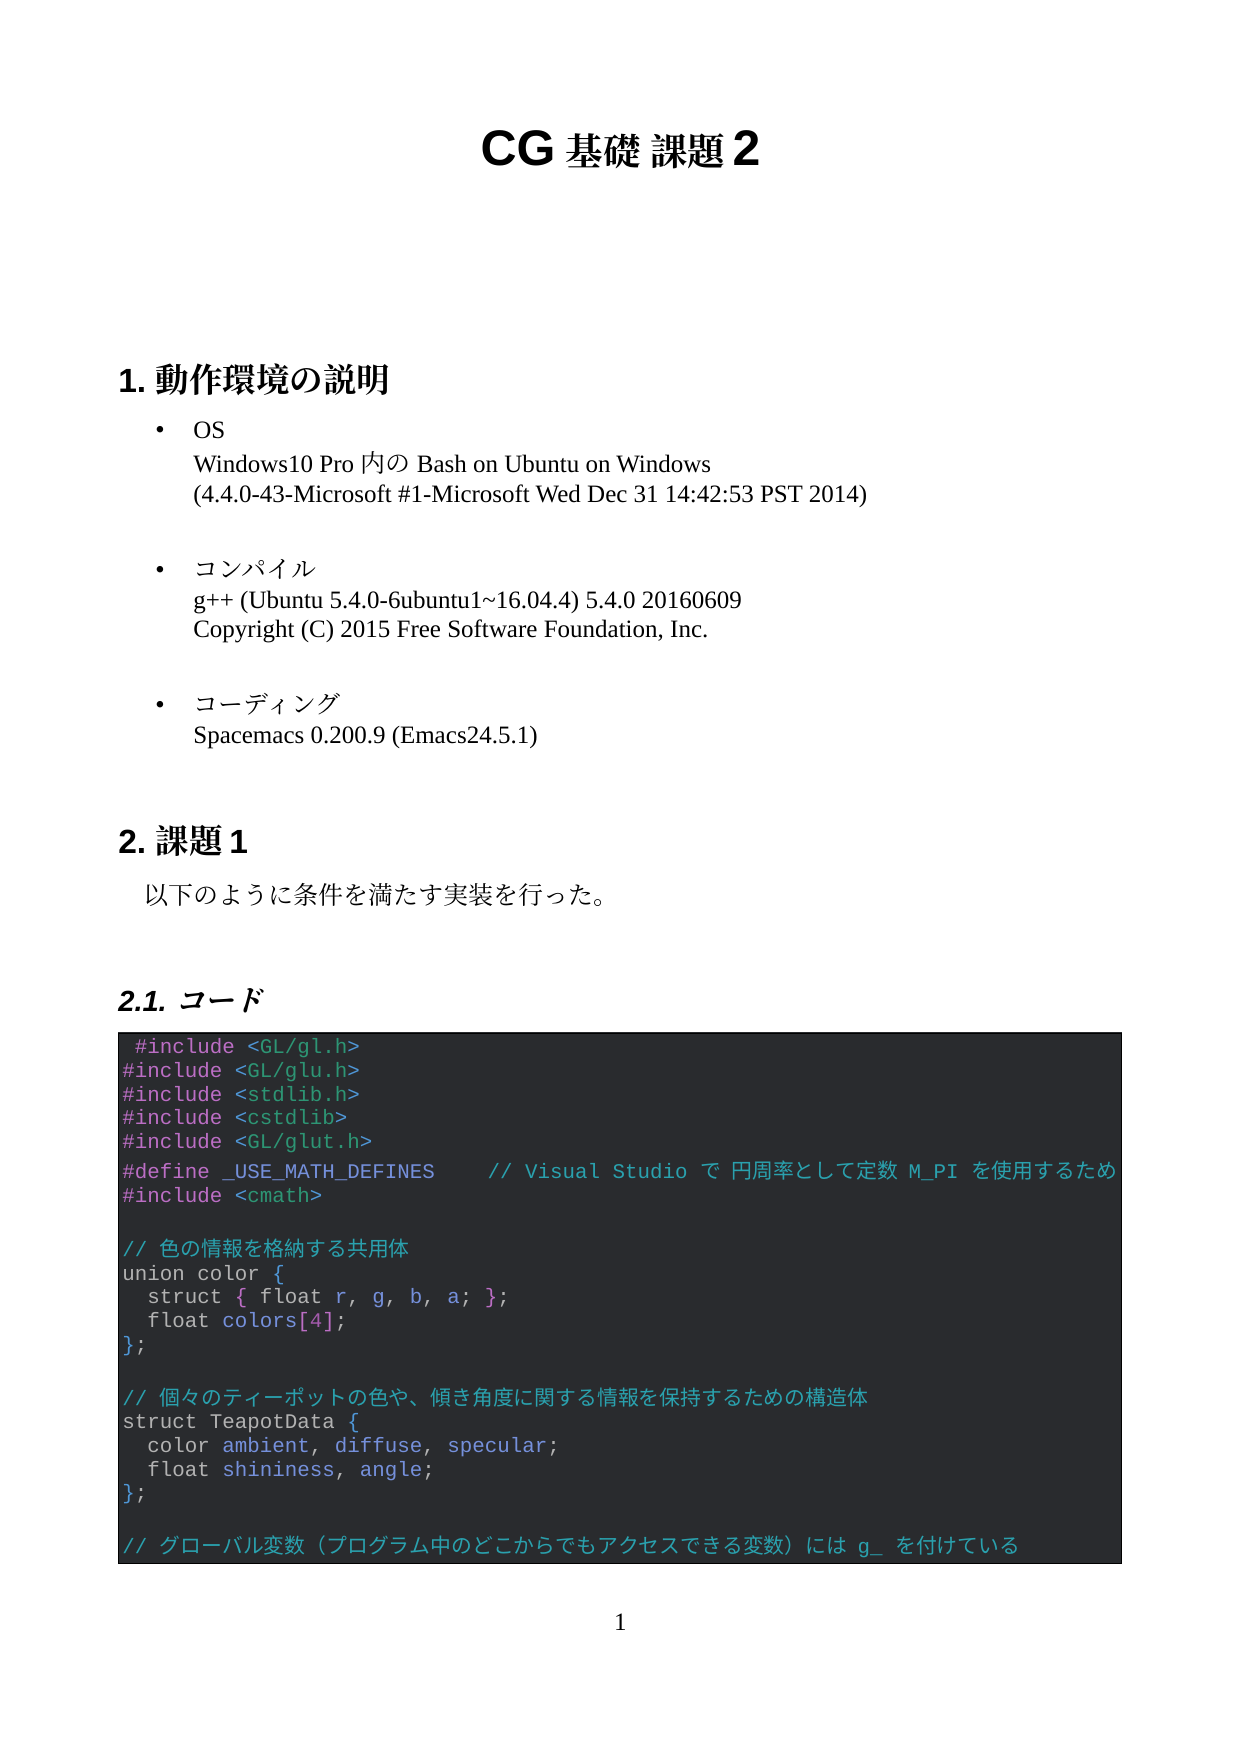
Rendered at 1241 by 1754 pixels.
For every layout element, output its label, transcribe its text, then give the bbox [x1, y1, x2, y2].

subtitle 課題1 [118, 815, 1122, 863]
text #define _USE_MATH_DEFINES // Visual Studio で 円周率として定数 M_PI を使用するため [119, 1151, 1121, 1181]
title CG基礎 課題2 [118, 118, 1122, 176]
text struct TeapotData { [119, 1407, 1121, 1431]
text // グローバル変数（プログラム中のどこからでもアクセスできる変数）には g_ を付けている [119, 1526, 1121, 1563]
text }; [119, 1478, 1121, 1502]
text // 色の情報を格納する共用体 [119, 1228, 1121, 1259]
text color ambient, diffuse, specular; [119, 1431, 1121, 1455]
text #include <GL/glut.h> [119, 1127, 1121, 1151]
list OS Windows10 Pro 内の Bash on Ubuntu on Windows (4.4.0-43-Microsoft #1-Microsoft Wed Dec 31 14:42:53 PST 2014) [156, 415, 1122, 537]
list コーディング Spacemacs 0.200.9 (Emacs24.5.1) [156, 684, 1122, 778]
text float shininess, angle; [119, 1455, 1121, 1478]
text 以下のように条件を満たす実装を行った。 [118, 876, 1122, 941]
subtitle コード [118, 978, 1122, 1020]
text float colors[4]; [119, 1306, 1121, 1330]
text #include <cmath> [119, 1181, 1121, 1205]
list コンパイル g++ (Ubuntu 5.4.0-6ubuntu1~16.04.4) 5.4.0 20160609 Copyright (C) 2015 Free Software Foundation, Inc. [156, 549, 1122, 672]
text // 個々のティーポットの色や、傾き角度に関する情報を保持するための構造体 [119, 1377, 1121, 1407]
text }; [119, 1330, 1121, 1353]
subtitle 情報科学類二年 江畑 拓哉(201611350) [118, 233, 1122, 281]
text struct { float r, g, b, a; }; [119, 1282, 1121, 1306]
text #include <GL/glu.h> [119, 1056, 1121, 1080]
text #include <stdlib.h> [119, 1080, 1121, 1103]
text #include <GL/gl.h> [119, 1034, 1121, 1056]
subtitle 動作環境の説明 [118, 354, 1122, 402]
text #include <cstdlib> [119, 1103, 1121, 1127]
text union color { [119, 1259, 1121, 1282]
